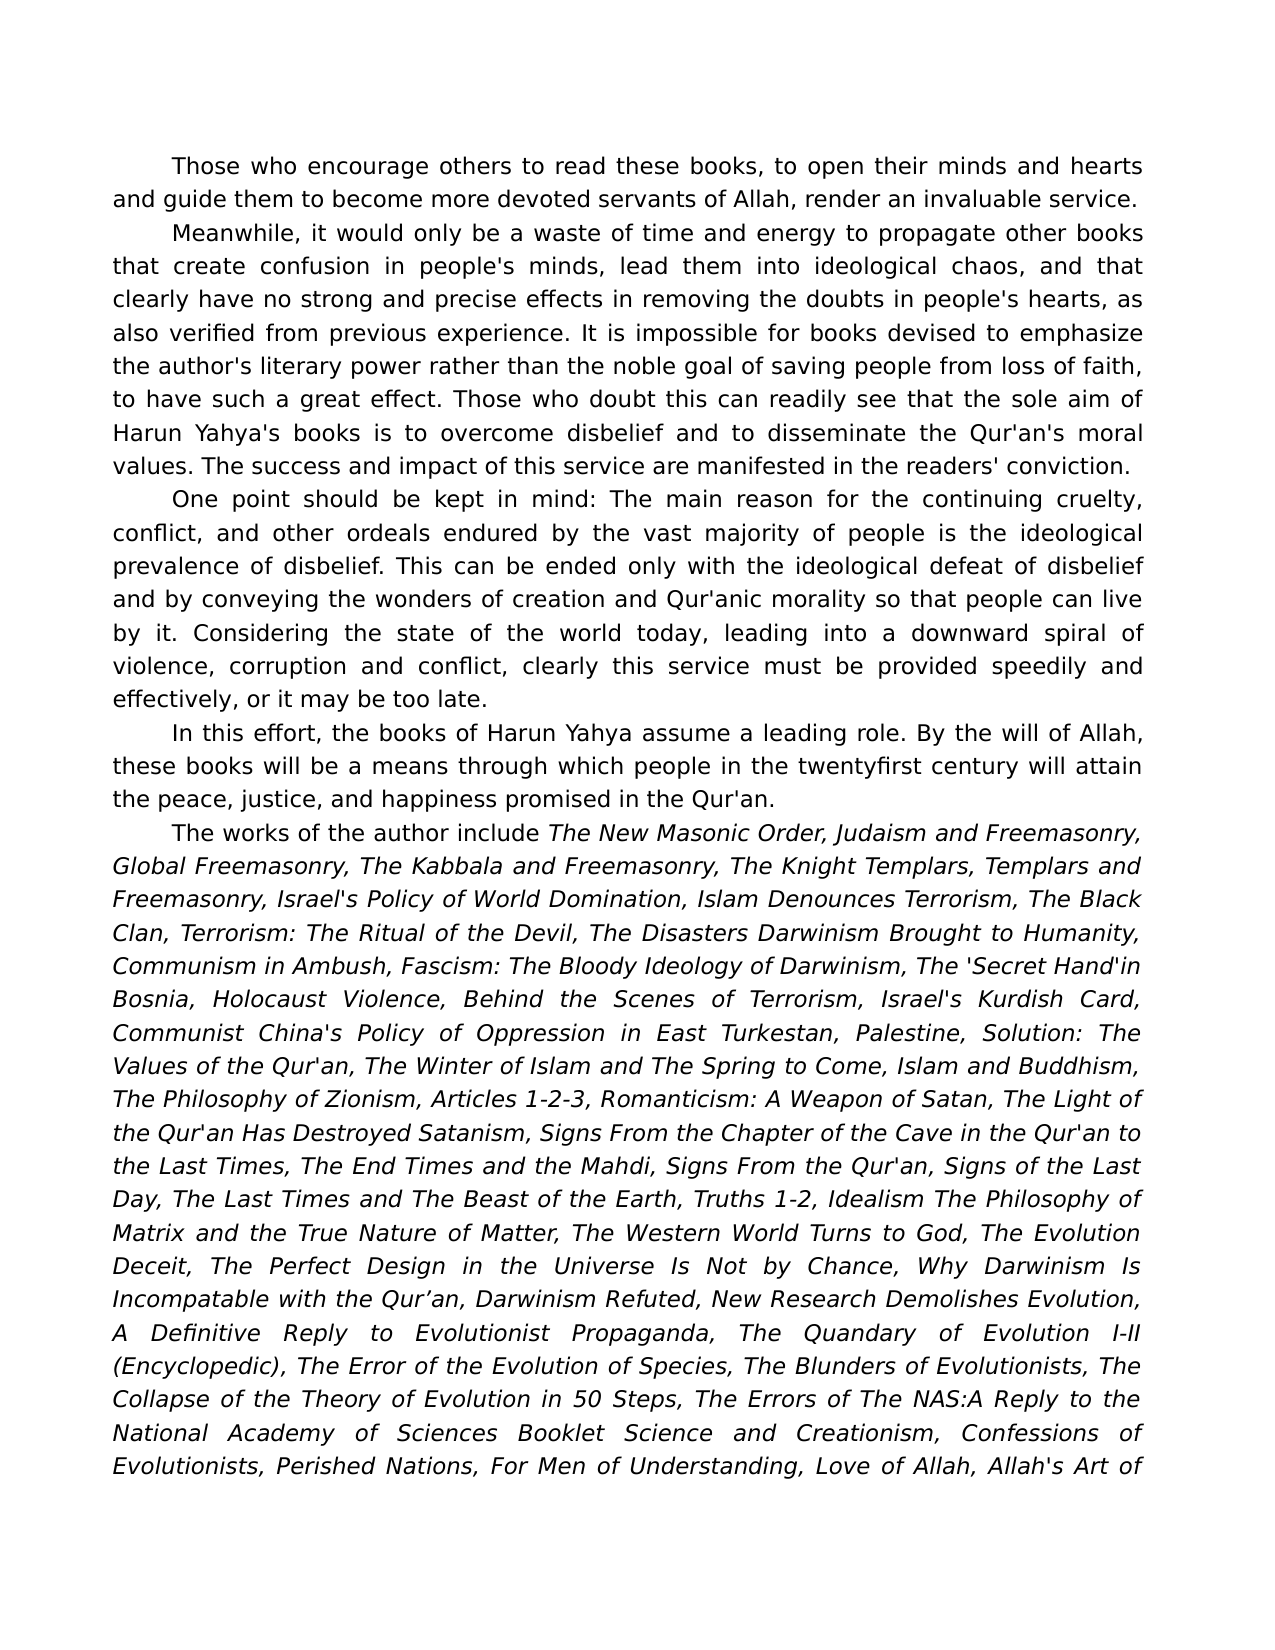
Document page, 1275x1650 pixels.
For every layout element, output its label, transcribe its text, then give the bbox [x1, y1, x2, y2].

text In this effort, the books of Harun Yahya assume a leading role. By the will of Allah, these books will be a means through which people in the twentyfirst century will attain the peace, justice, and happiness promised in the Qur'an. [112, 714, 1145, 814]
text The works of the author include The New Masonic Order, Judaism and Freemasonry, Global Freemasonry, The Kabbala and Freemasonry, The Knight Templars, Templars and Freemasonry, Israel's Policy of World Domination, Islam Denounces Terrorism, The Black Clan, Terrorism: The Ritual of the Devil, The Disasters Darwinism Brought to Humanity, Communism in Ambush, Fascism: The Bloody Ideology of Darwinism, The 'Secret Hand'in Bosnia, Holocaust Violence, Behind the Scenes of Terrorism, Israel's Kurdish Card, Communist China's Policy of Oppression in East Turkestan, Palestine, Solution: The Values of the Qur'an, The Winter of Islam and The Spring to Come, Islam and Buddhism, The Philosophy of Zionism, Articles 1-2-3, Romanticism: A Weapon of Satan, The Light of the Qur'an Has Destroyed Satanism, Signs From the Chapter of the Cave in the Qur'an to the Last Times, The End Times and the Mahdi, Signs From the Qur'an, Signs of the Last Day, The Last Times and The Beast of the Earth, Truths 1-2, Idealism The Philosophy of Matrix and the True Nature of Matter, The Western World Turns to God, The Evolution Deceit, The Perfect Design in the Universe Is Not by Chance, Why Darwinism Is Incompatable with the Qur’an, Darwinism Refuted, New Research Demolishes Evolution, A Definitive Reply to Evolutionist Propaganda, The Quandary of Evolution I-II (Encyclopedic), The Error of the Evolution of Species, The Blunders of Evolutionists, The Collapse of the Theory of Evolution in 50 Steps, The Errors of The NAS:A Reply to the National Academy of Sciences Booklet Science and Creationism, Confessions of Evolutionists, Perished Nations, For Men of Understanding, Love of Allah, Allah's Art of [112, 814, 1145, 1481]
text Meanwhile, it would only be a waste of time and energy to propagate other books that create confusion in people's minds, lead them into ideological chaos, and that clearly have no strong and precise effects in removing the doubts in people's hearts, as also verified from previous experience. It is impossible for books devised to emphasize the author's literary power rather than the noble goal of saving people from loss of faith, to have such a great effect. Those who doubt this can readily see that the sole aim of Harun Yahya's books is to overcome disbelief and to disseminate the Qur'an's moral values. The success and impact of this service are manifested in the readers' conviction. [112, 214, 1145, 481]
text Those who encourage others to read these books, to open their minds and hearts and guide them to become more devoted servants of Allah, render an invaluable service. [112, 148, 1145, 214]
text One point should be kept in mind: The main reason for the continuing cruelty, conflict, and other ordeals endured by the vast majority of people is the ideological prevalence of disbelief. This can be ended only with the ideological defeat of disbelief and by conveying the wonders of creation and Qur'anic morality so that people can live by it. Considering the state of the world today, leading into a downward spiral of violence, corruption and conflict, clearly this service must be provided speedily and effectively, or it may be too late. [112, 481, 1145, 714]
